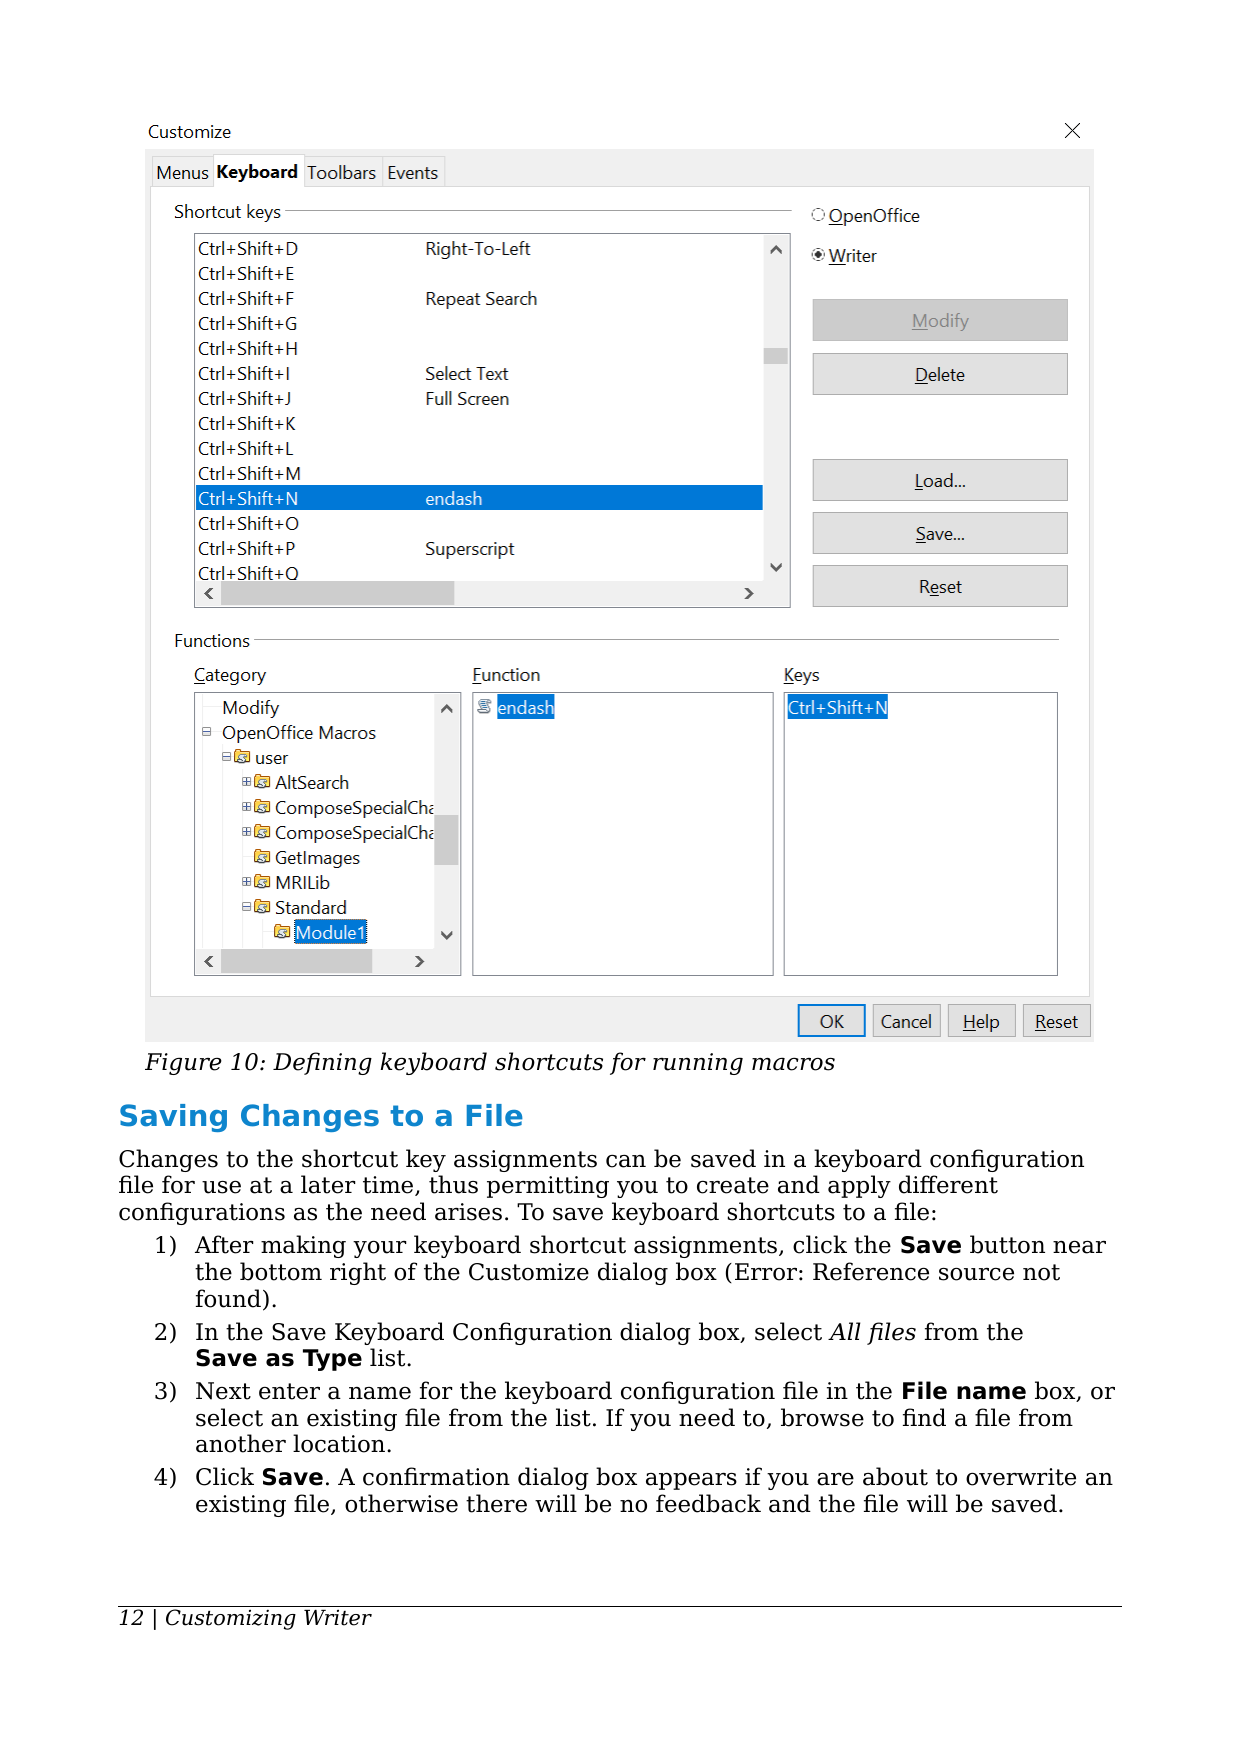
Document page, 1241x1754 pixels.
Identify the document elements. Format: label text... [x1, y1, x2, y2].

list In the Save Keyboard Configuration dialog box, select All files from the Save as Type list. [177, 1319, 1122, 1372]
text Figure 10: Defining keyboard shortcuts for running macros [145, 1049, 1095, 1075]
list Changes to the shortcut key assignments can be saved in a keyboard configuration file for use at a later time, thus permitting you to create and apply different configurations as the need arises. To save keyboard shortcuts to a file: [118, 1146, 1122, 1226]
subtitle Saving Changes to a File [118, 1099, 1122, 1133]
list Next enter a name for the keyboard configuration file in the File name box, or select an existing file from the list. If you need to, browse to find a file from another location. [177, 1378, 1122, 1458]
list Click Save. A confirmation dialog box appears if you are about to overwrite an existing file, otherwise there will be no feedback and the file will be saved. [177, 1464, 1122, 1518]
picture [145, 118, 1094, 1042]
list After making your keyboard shortcut assignments, click the Save button near the bottom right of the Customize dialog box (Error: Reference source not found). [177, 1232, 1122, 1312]
